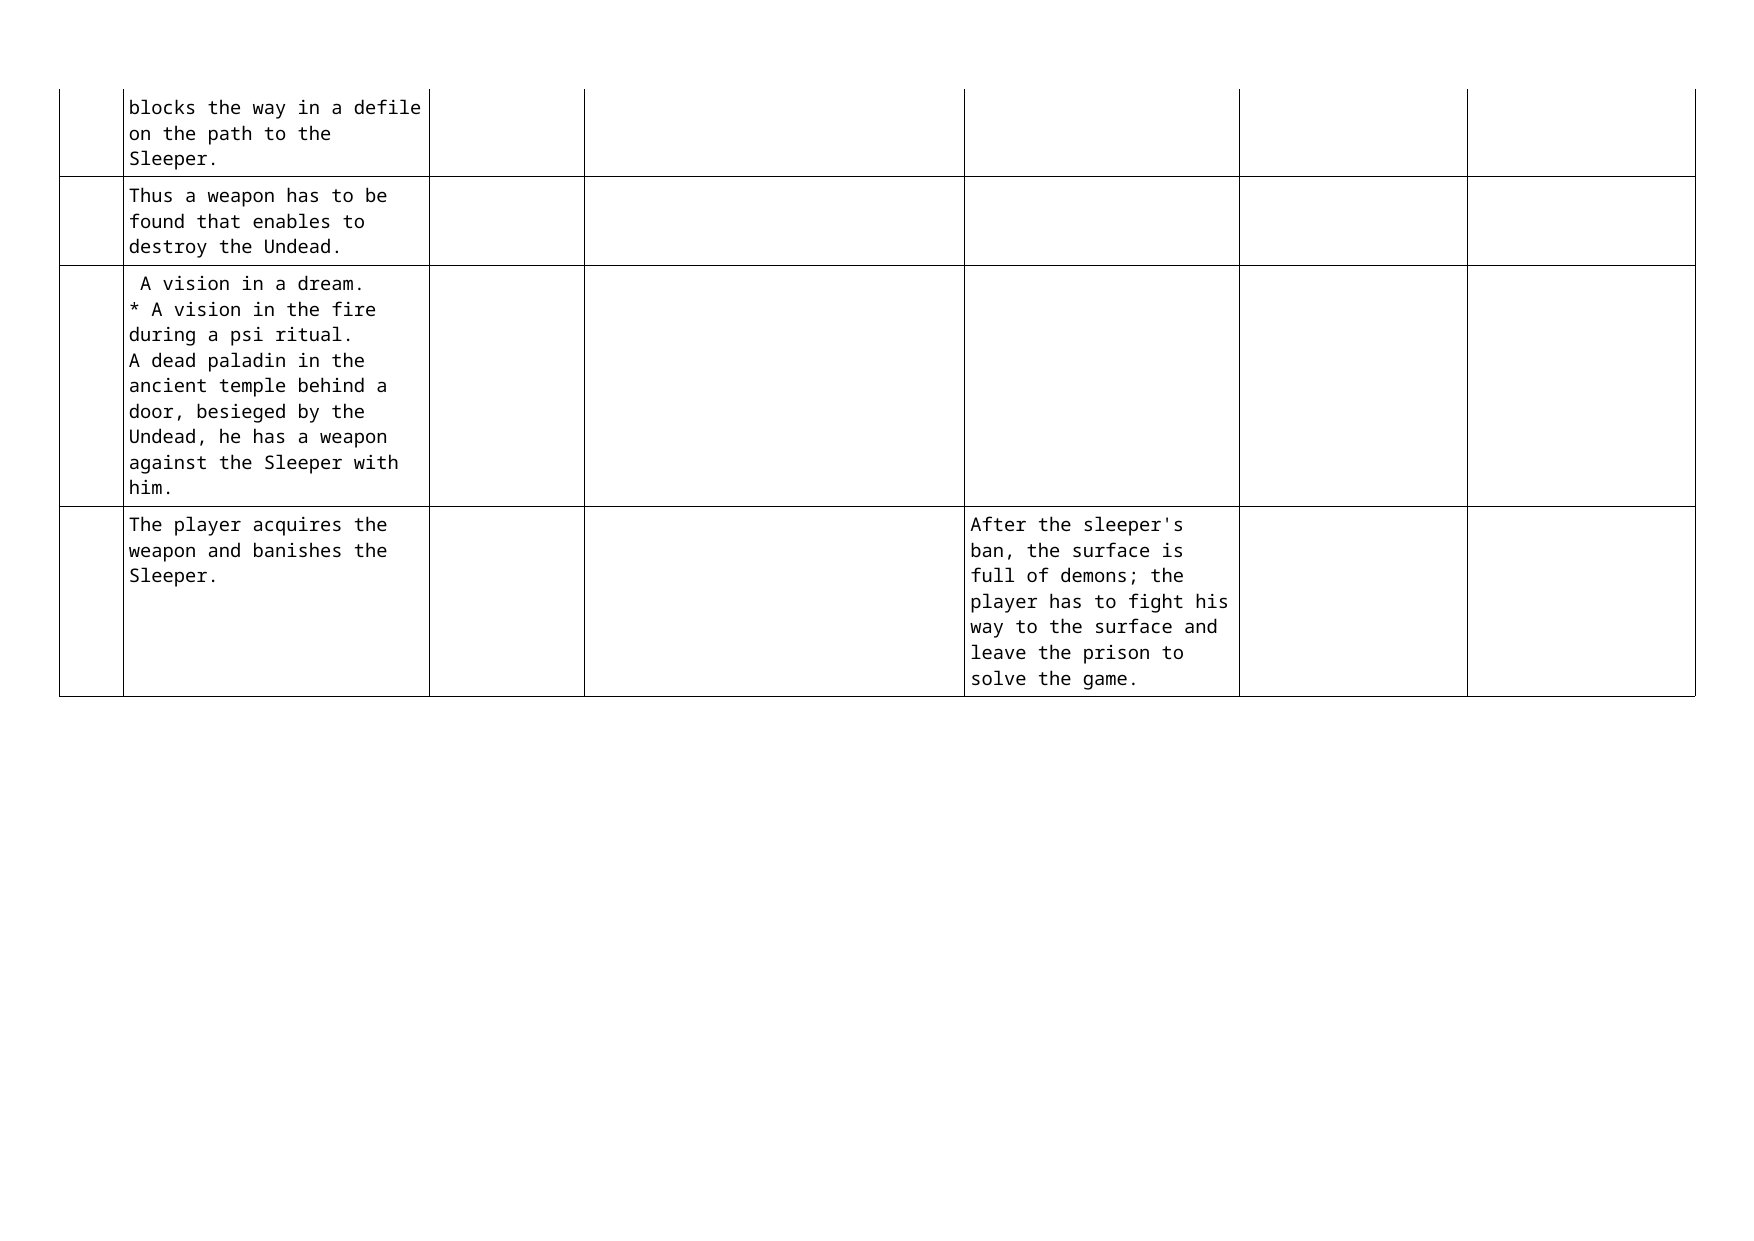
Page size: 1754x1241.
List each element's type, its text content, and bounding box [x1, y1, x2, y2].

table_cell [965, 89, 1239, 176]
table_cell A vision in a dream. * A vision in the fire during a psi ritual. A dead paladin in the ancient temple behind a door, besieged by the Undead, he has a weapon against the Sleeper with him. [124, 266, 429, 506]
table_cell [1240, 266, 1467, 506]
table_cell [965, 266, 1239, 506]
table_cell [585, 266, 964, 506]
table_cell [1240, 177, 1467, 265]
table_cell [1468, 266, 1695, 506]
table_cell [60, 507, 123, 696]
table_cell [1240, 89, 1467, 176]
table_cell [60, 89, 123, 176]
table_cell [1468, 89, 1695, 176]
table_cell [585, 507, 964, 696]
table_cell [585, 89, 964, 176]
table_cell [430, 266, 584, 506]
table_cell The player acquires the weapon and banishes the Sleeper. [124, 507, 429, 696]
table_cell blocks the way in a defile on the path to the Sleeper. [124, 89, 429, 176]
table_cell [585, 177, 964, 265]
table_cell [430, 177, 584, 265]
table_cell Thus a weapon has to be found that enables to destroy the Undead. [124, 177, 429, 265]
table_cell [1468, 177, 1695, 265]
table_cell After the sleeper's ban, the surface is full of demons; the player has to fight his way to the surface and leave the prison to solve the game. [965, 507, 1239, 696]
table_cell [60, 266, 123, 506]
table_cell [60, 177, 123, 265]
table_cell [430, 507, 584, 696]
table_cell [1240, 507, 1467, 696]
table_cell [965, 177, 1239, 265]
table_cell [430, 89, 584, 176]
table_cell [1468, 507, 1695, 696]
